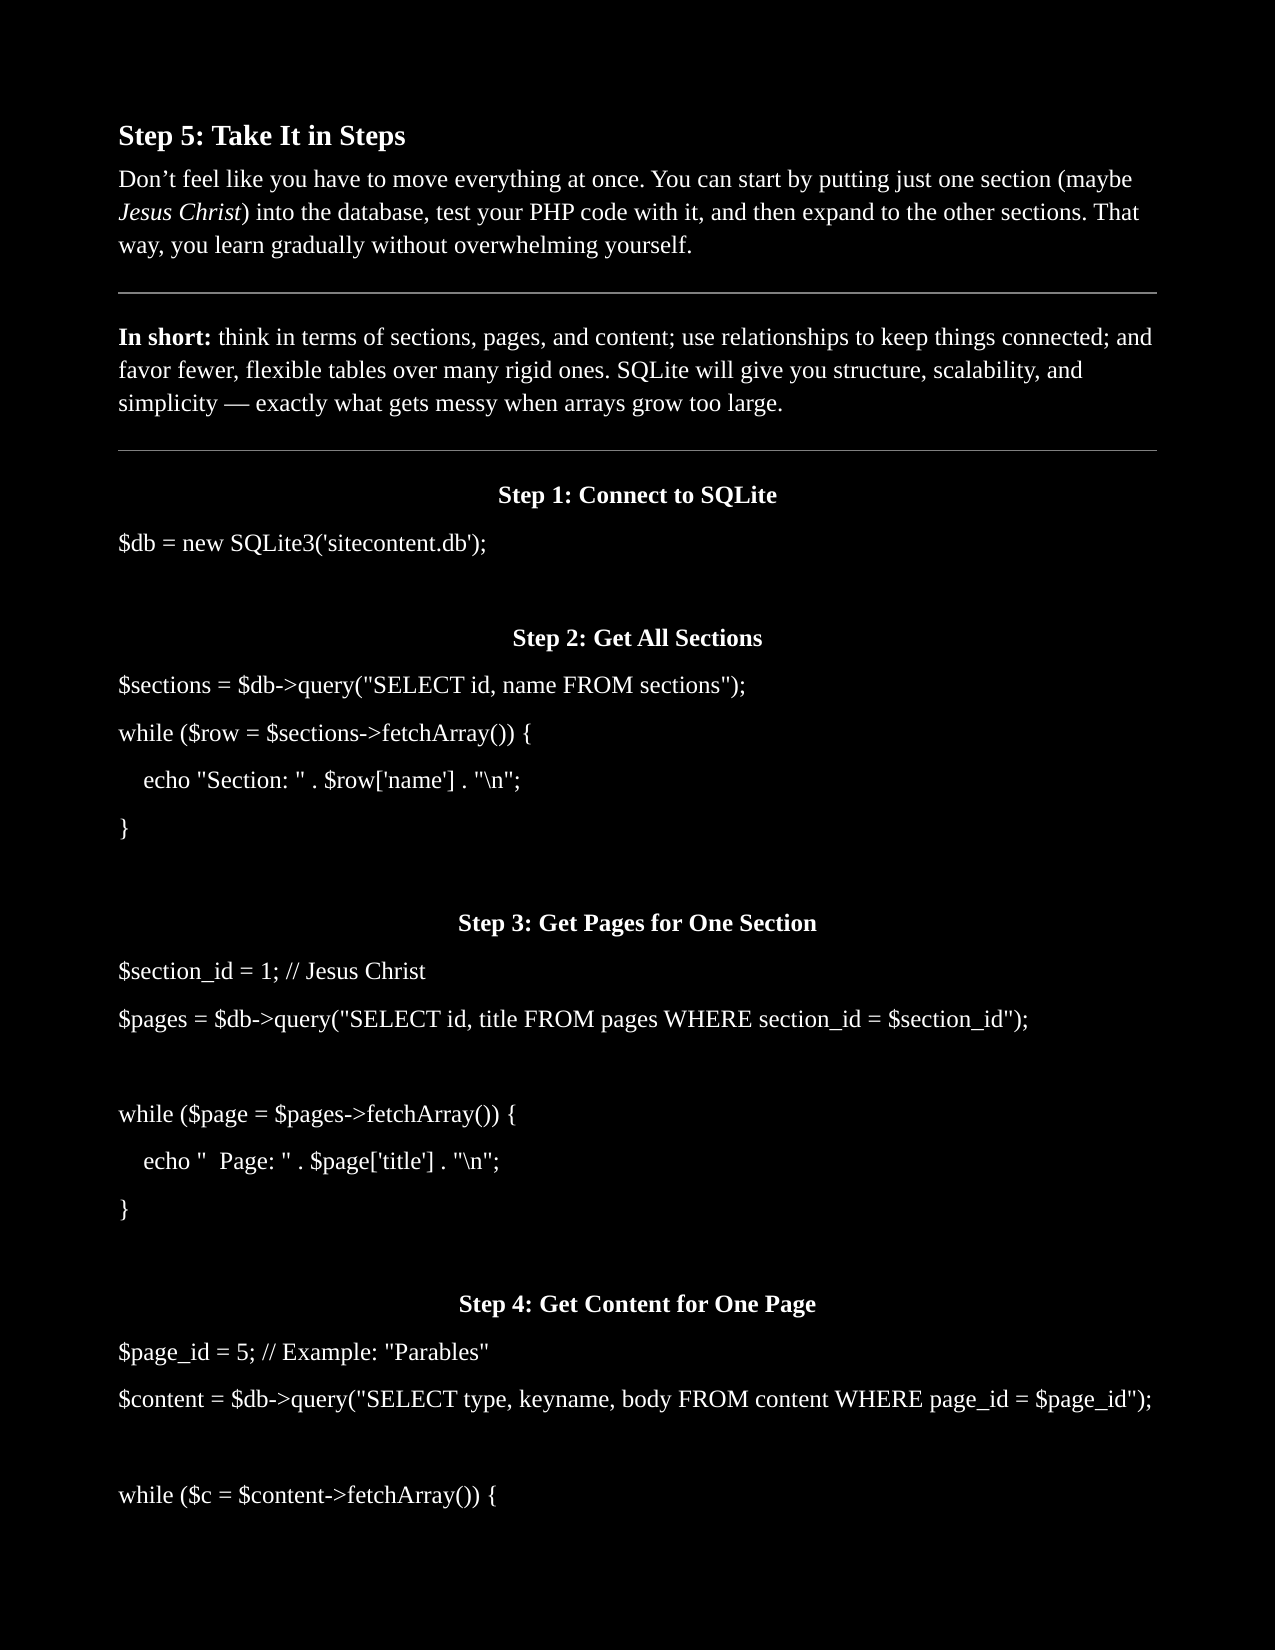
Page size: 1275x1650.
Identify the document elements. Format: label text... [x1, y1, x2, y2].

text while ($row = $sections->fetchArray()) { [118, 718, 1157, 747]
text $pages = $db->query("SELECT id, title FROM pages WHERE section_id = $section_id"); [118, 1004, 1157, 1032]
text } [118, 1194, 1157, 1223]
text while ($c = $content->fetchArray()) { [118, 1480, 1157, 1508]
text $db = new SQLite3('sitecontent.db'); [118, 528, 1157, 556]
text Don’t feel like you have to move everything at once. You can start by putting just one section (maybe Jesus Christ) into the database, test your PHP code with it, and then expand to the other sections. That way, you learn gradually without overwhelming yourself. [118, 164, 1157, 259]
text $page_id = 5; // Example: "Parables" [118, 1337, 1157, 1366]
text } [118, 813, 1157, 842]
text $content = $db->query("SELECT type, keyname, body FROM content WHERE page_id = $page_id"); [118, 1384, 1157, 1413]
text $section_id = 1; // Jesus Christ [118, 956, 1157, 985]
text while ($page = $pages->fetchArray()) { [118, 1099, 1157, 1128]
text Step 1: Connect to SQLite [118, 480, 1157, 509]
text Step 2: Get All Sections [118, 623, 1157, 652]
text Step 4: Get Content for One Page [118, 1289, 1157, 1318]
text echo "Section: " . $row['name'] . "\n"; [118, 766, 1157, 794]
text $sections = $db->query("SELECT id, name FROM sections"); [118, 670, 1157, 699]
text echo " Page: " . $page['title'] . "\n"; [118, 1146, 1157, 1175]
subtitle Step 5: Take It in Steps [118, 118, 1157, 152]
text Step 3: Get Pages for One Section [118, 908, 1157, 937]
text In short: think in terms of sections, pages, and content; use relationships to keep things connected; and favor fewer, flexible tables over many rigid ones. SQLite will give you structure, scalability, and simplicity — exactly what gets messy when arrays grow too large. [118, 322, 1157, 417]
